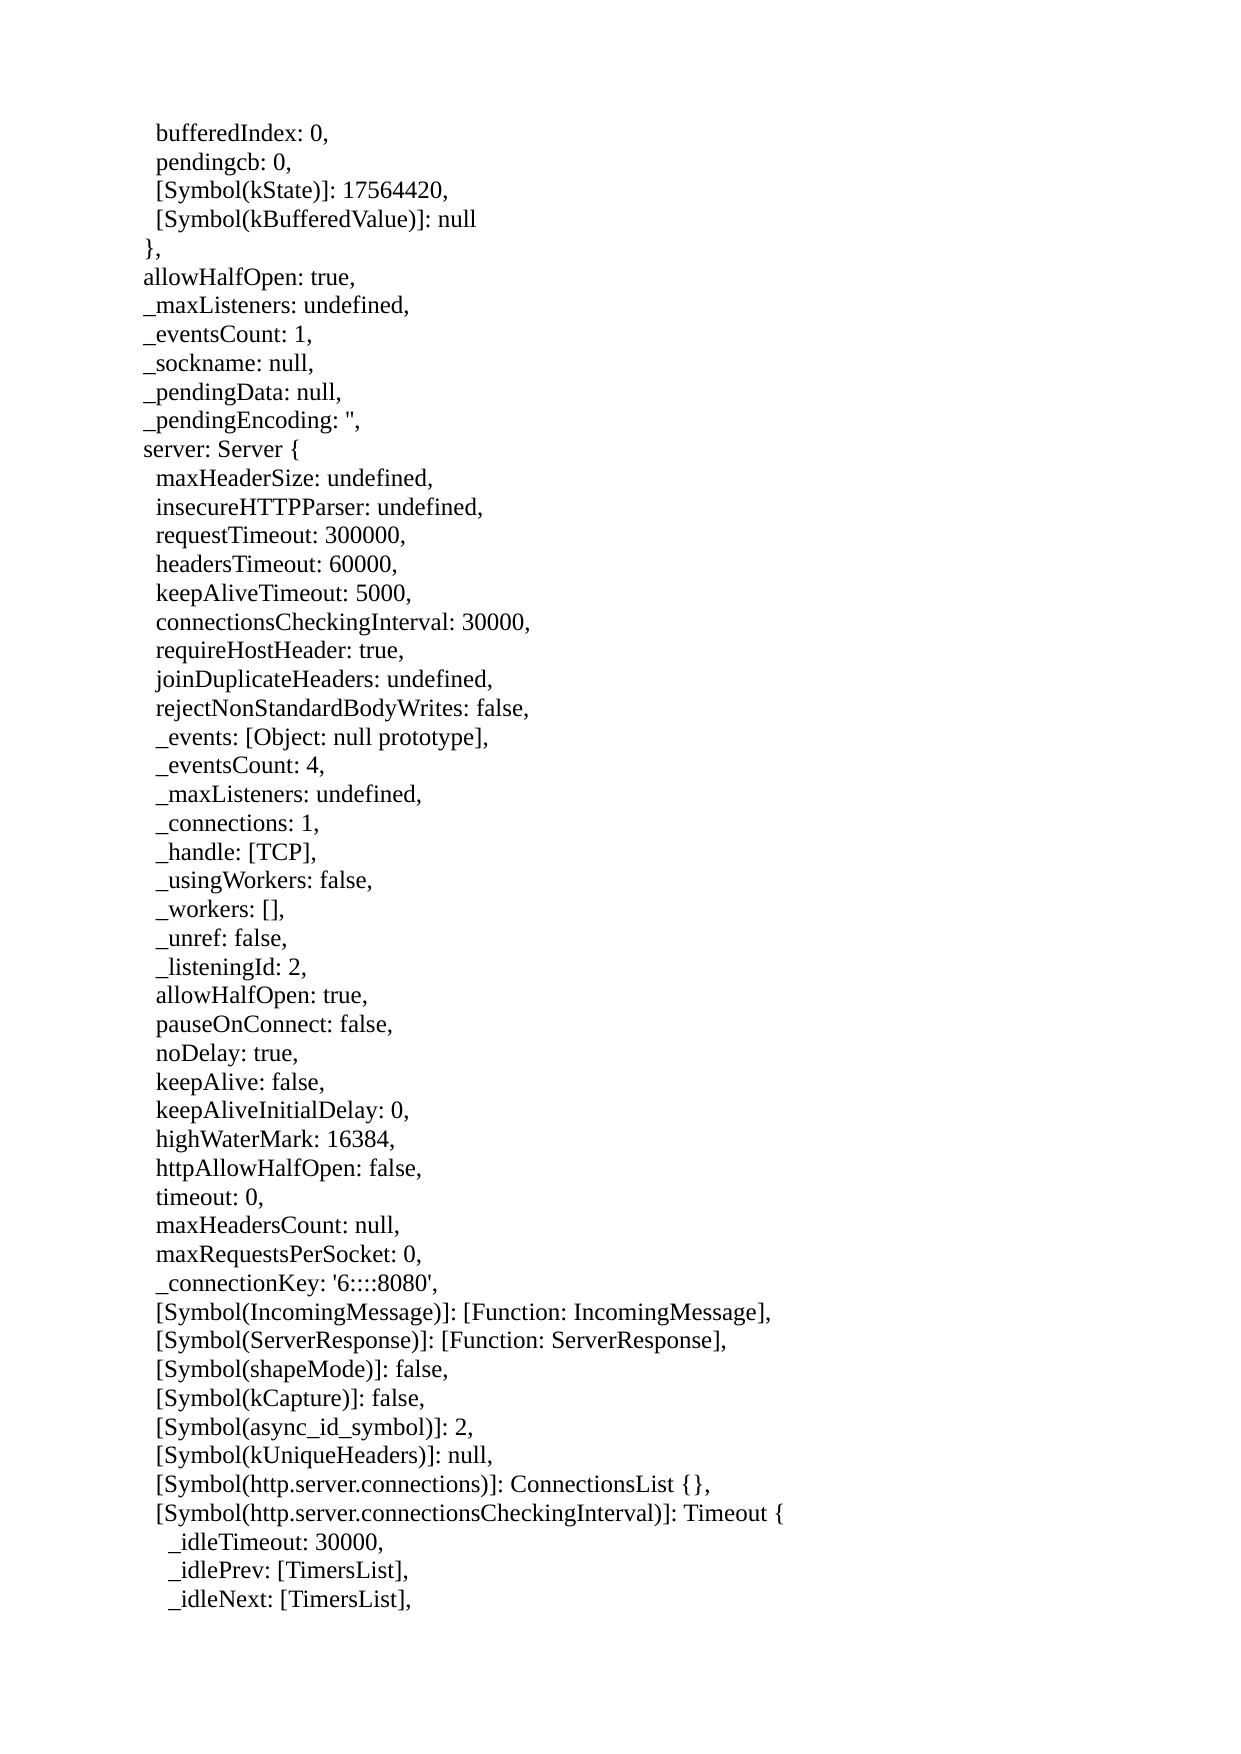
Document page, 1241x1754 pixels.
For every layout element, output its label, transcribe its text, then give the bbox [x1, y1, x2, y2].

text pendingcb: 0, [118, 147, 1122, 176]
text [Symbol(async_id_symbol)]: 2, [118, 1412, 1122, 1441]
text _maxListeners: undefined, [118, 291, 1122, 319]
text [Symbol(http.server.connections)]: ConnectionsList {}, [118, 1469, 1122, 1498]
text allowHalfOpen: true, [118, 981, 1122, 1009]
text [Symbol(http.server.connectionsCheckingInterval)]: Timeout { [118, 1498, 1122, 1527]
text _connections: 1, [118, 808, 1122, 837]
text _events: [Object: null prototype], [118, 722, 1122, 751]
text _pendingEncoding: '', [118, 406, 1122, 434]
text rejectNonStandardBodyWrites: false, [118, 693, 1122, 722]
text noDelay: true, [118, 1038, 1122, 1067]
text keepAlive: false, [118, 1067, 1122, 1096]
text _idlePrev: [TimersList], [118, 1556, 1122, 1584]
text httpAllowHalfOpen: false, [118, 1153, 1122, 1182]
text keepAliveInitialDelay: 0, [118, 1096, 1122, 1124]
text requestTimeout: 300000, [118, 521, 1122, 549]
text _listeningId: 2, [118, 952, 1122, 981]
text _connectionKey: '6::::8080', [118, 1268, 1122, 1297]
text [Symbol(kBufferedValue)]: null [118, 204, 1122, 233]
text maxHeaderSize: undefined, [118, 463, 1122, 492]
text [Symbol(kUniqueHeaders)]: null, [118, 1441, 1122, 1469]
text _handle: [TCP], [118, 837, 1122, 866]
text timeout: 0, [118, 1182, 1122, 1211]
text _sockname: null, [118, 348, 1122, 377]
text [Symbol(kState)]: 17564420, [118, 176, 1122, 204]
text _idleTimeout: 30000, [118, 1527, 1122, 1556]
text [Symbol(kCapture)]: false, [118, 1383, 1122, 1412]
text allowHalfOpen: true, [118, 262, 1122, 291]
text highWaterMark: 16384, [118, 1124, 1122, 1153]
text [Symbol(IncomingMessage)]: [Function: IncomingMessage], [118, 1297, 1122, 1326]
text keepAliveTimeout: 5000, [118, 578, 1122, 607]
text _eventsCount: 4, [118, 751, 1122, 779]
text _maxListeners: undefined, [118, 779, 1122, 808]
text }, [118, 233, 1122, 262]
text joinDuplicateHeaders: undefined, [118, 664, 1122, 693]
text maxRequestsPerSocket: 0, [118, 1239, 1122, 1268]
text insecureHTTPParser: undefined, [118, 492, 1122, 521]
text bufferedIndex: 0, [118, 118, 1122, 147]
text headersTimeout: 60000, [118, 549, 1122, 578]
text _pendingData: null, [118, 377, 1122, 406]
text _unref: false, [118, 923, 1122, 952]
text server: Server { [118, 434, 1122, 463]
text _eventsCount: 1, [118, 319, 1122, 348]
text [Symbol(ServerResponse)]: [Function: ServerResponse], [118, 1326, 1122, 1354]
text requireHostHeader: true, [118, 636, 1122, 664]
text connectionsCheckingInterval: 30000, [118, 607, 1122, 636]
text _usingWorkers: false, [118, 866, 1122, 894]
text [Symbol(shapeMode)]: false, [118, 1354, 1122, 1383]
text maxHeadersCount: null, [118, 1211, 1122, 1239]
text pauseOnConnect: false, [118, 1009, 1122, 1038]
text _workers: [], [118, 894, 1122, 923]
text _idleNext: [TimersList], [118, 1584, 1122, 1613]
